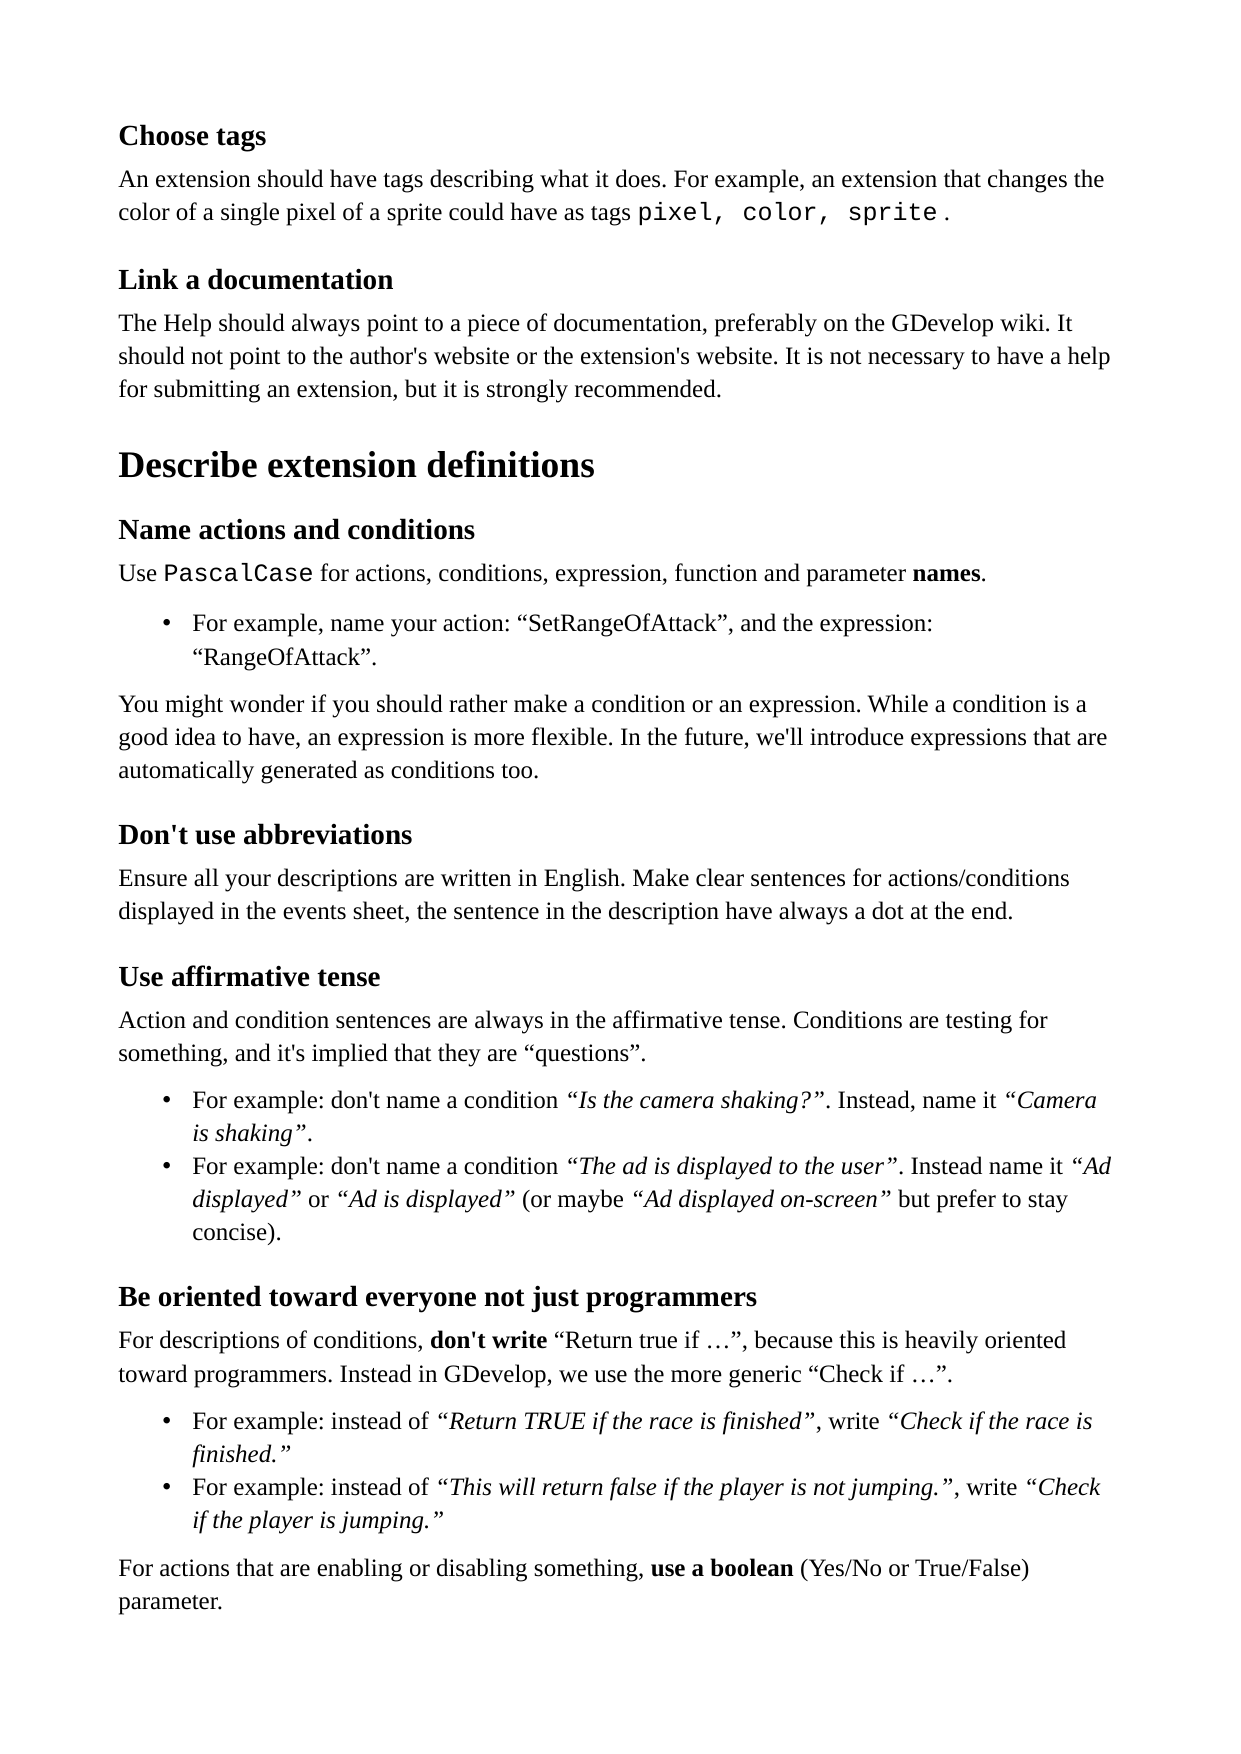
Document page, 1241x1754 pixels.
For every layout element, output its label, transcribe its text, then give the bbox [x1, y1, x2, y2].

list For example, name your action: “SetRangeOfAttack”, and the expression: “RangeOfAttack”. [162, 608, 1122, 670]
subtitle Name actions and conditions [118, 512, 1122, 546]
subtitle Choose tags [118, 118, 1122, 152]
text For actions that are enabling or disabling something, use a boolean (Yes/No or True/False) parameter. [118, 1553, 1122, 1615]
list For example: instead of “Return TRUE if the race is finished”, write “Check if the race is finished.” [162, 1406, 1122, 1468]
subtitle Don't use abbreviations [118, 817, 1122, 851]
list For example: don't name a condition “Is the camera shaking?”. Instead, name it “Camera is shaking”. [162, 1085, 1122, 1147]
subtitle Describe extension definitions [118, 442, 1122, 485]
text For descriptions of conditions, don't write “Return true if …”, because this is heavily oriented toward programmers. Instead in GDevelop, we use the more generic “Check if …”. [118, 1326, 1122, 1387]
text An extension should have tags describing what it does. For example, an extension that changes the color of a single pixel of a sprite could have as tags pixel, color, sprite . [118, 164, 1122, 228]
list For example: don't name a condition “The ad is displayed to the user”. Instead name it “Ad displayed” or “Ad is displayed” (or maybe “Ad displayed on-screen” but prefer to stay concise). [162, 1151, 1122, 1246]
text The Help should always point to a piece of documentation, preferably on the GDevelop wiki. It should not point to the author's website or the extension's website. It is not necessary to have a help for submitting an extension, but it is strongly recommended. [118, 308, 1122, 403]
text Use PascalCase for actions, conditions, expression, function and parameter names. [118, 558, 1122, 589]
subtitle Link a documentation [118, 262, 1122, 295]
subtitle Be oriented toward everyone not just programmers [118, 1279, 1122, 1313]
text You might wonder if you should rather make a condition or an expression. While a condition is a good idea to have, an expression is more flexible. In the future, we'll introduce expressions that are automatically generated as conditions too. [118, 689, 1122, 784]
text Action and condition sentences are always in the affirmative tense. Conditions are testing for something, and it's implied that they are “questions”. [118, 1005, 1122, 1066]
text Ensure all your descriptions are written in English. Make clear sentences for actions/conditions displayed in the events sheet, the sentence in the description have always a dot at the end. [118, 863, 1122, 925]
subtitle Use affirmative tense [118, 959, 1122, 992]
list For example: instead of “This will return false if the player is not jumping.”, write “Check if the player is jumping.” [162, 1472, 1122, 1534]
